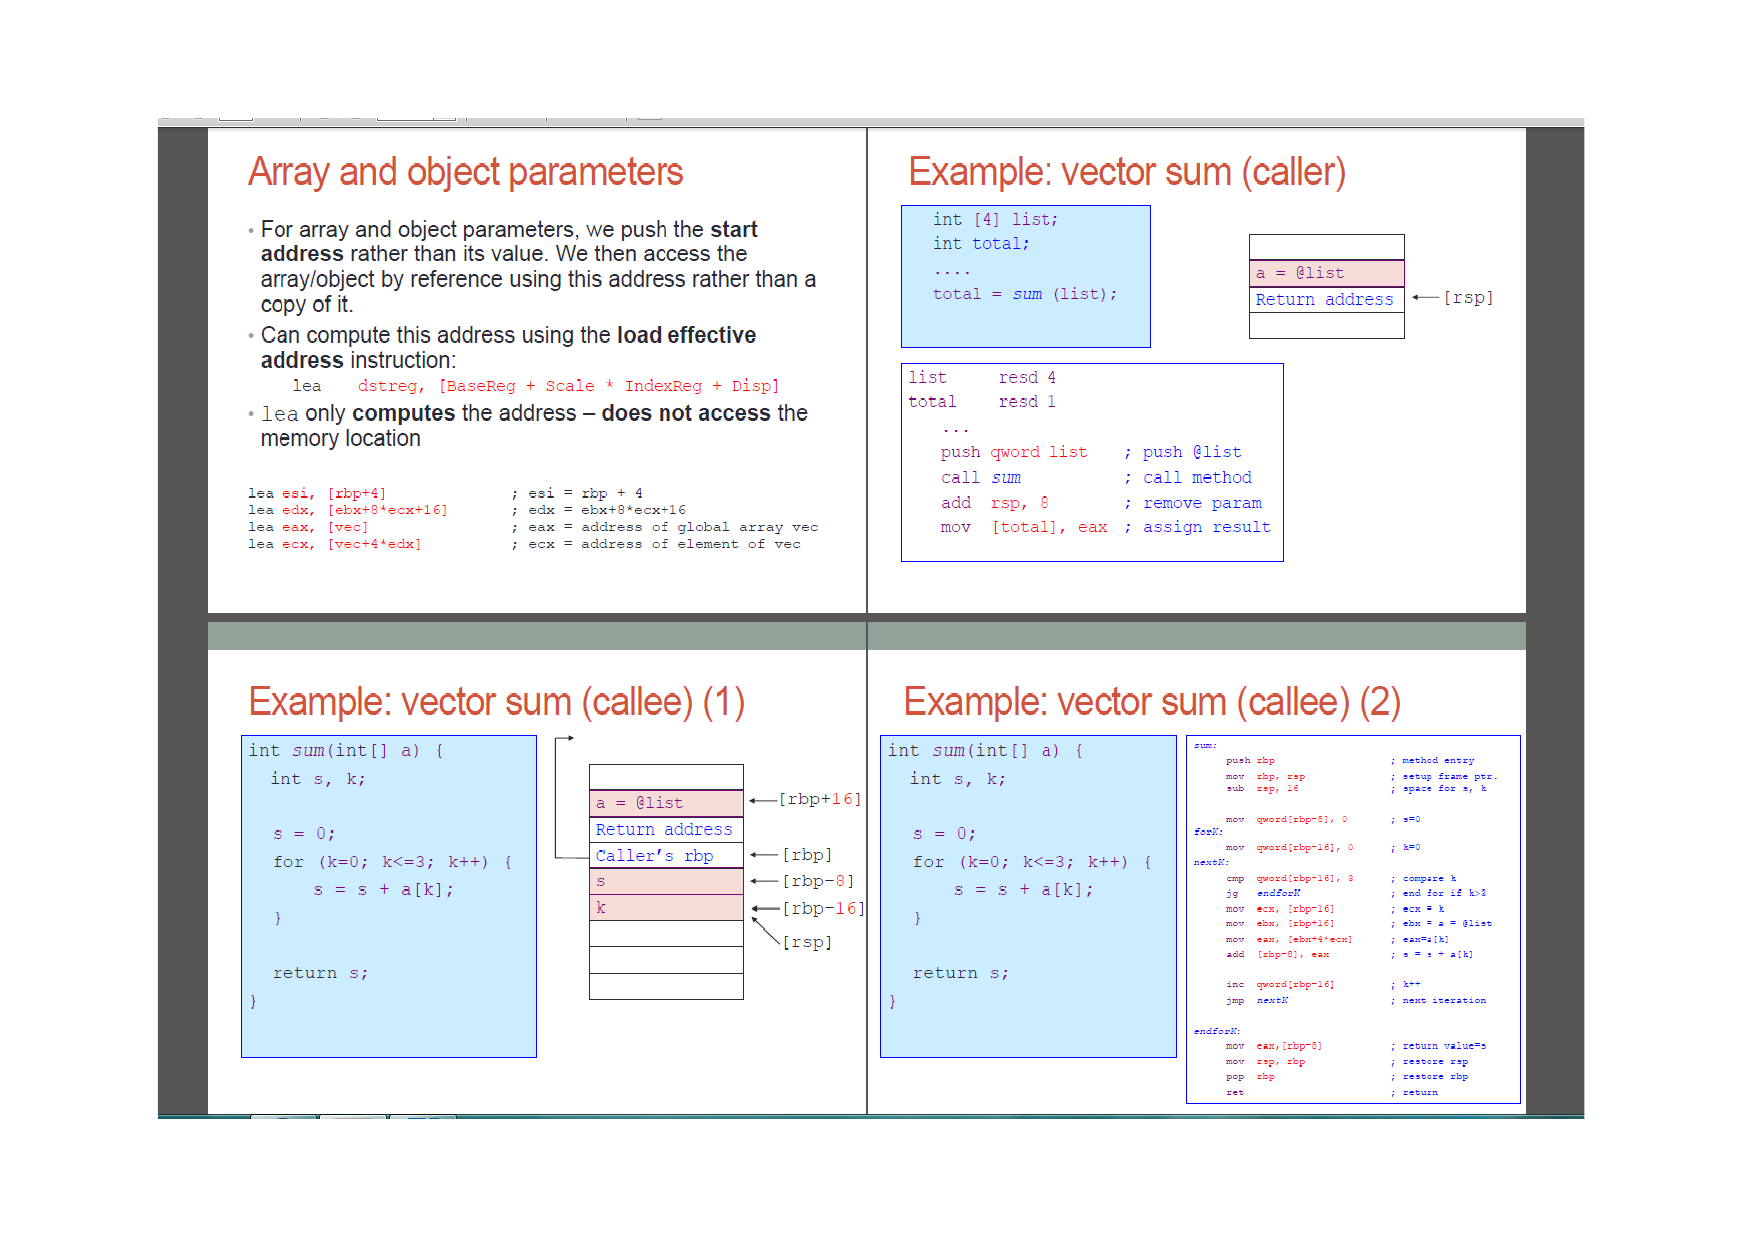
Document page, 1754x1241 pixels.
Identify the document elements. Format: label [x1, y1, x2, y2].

picture [157, 118, 1585, 1119]
